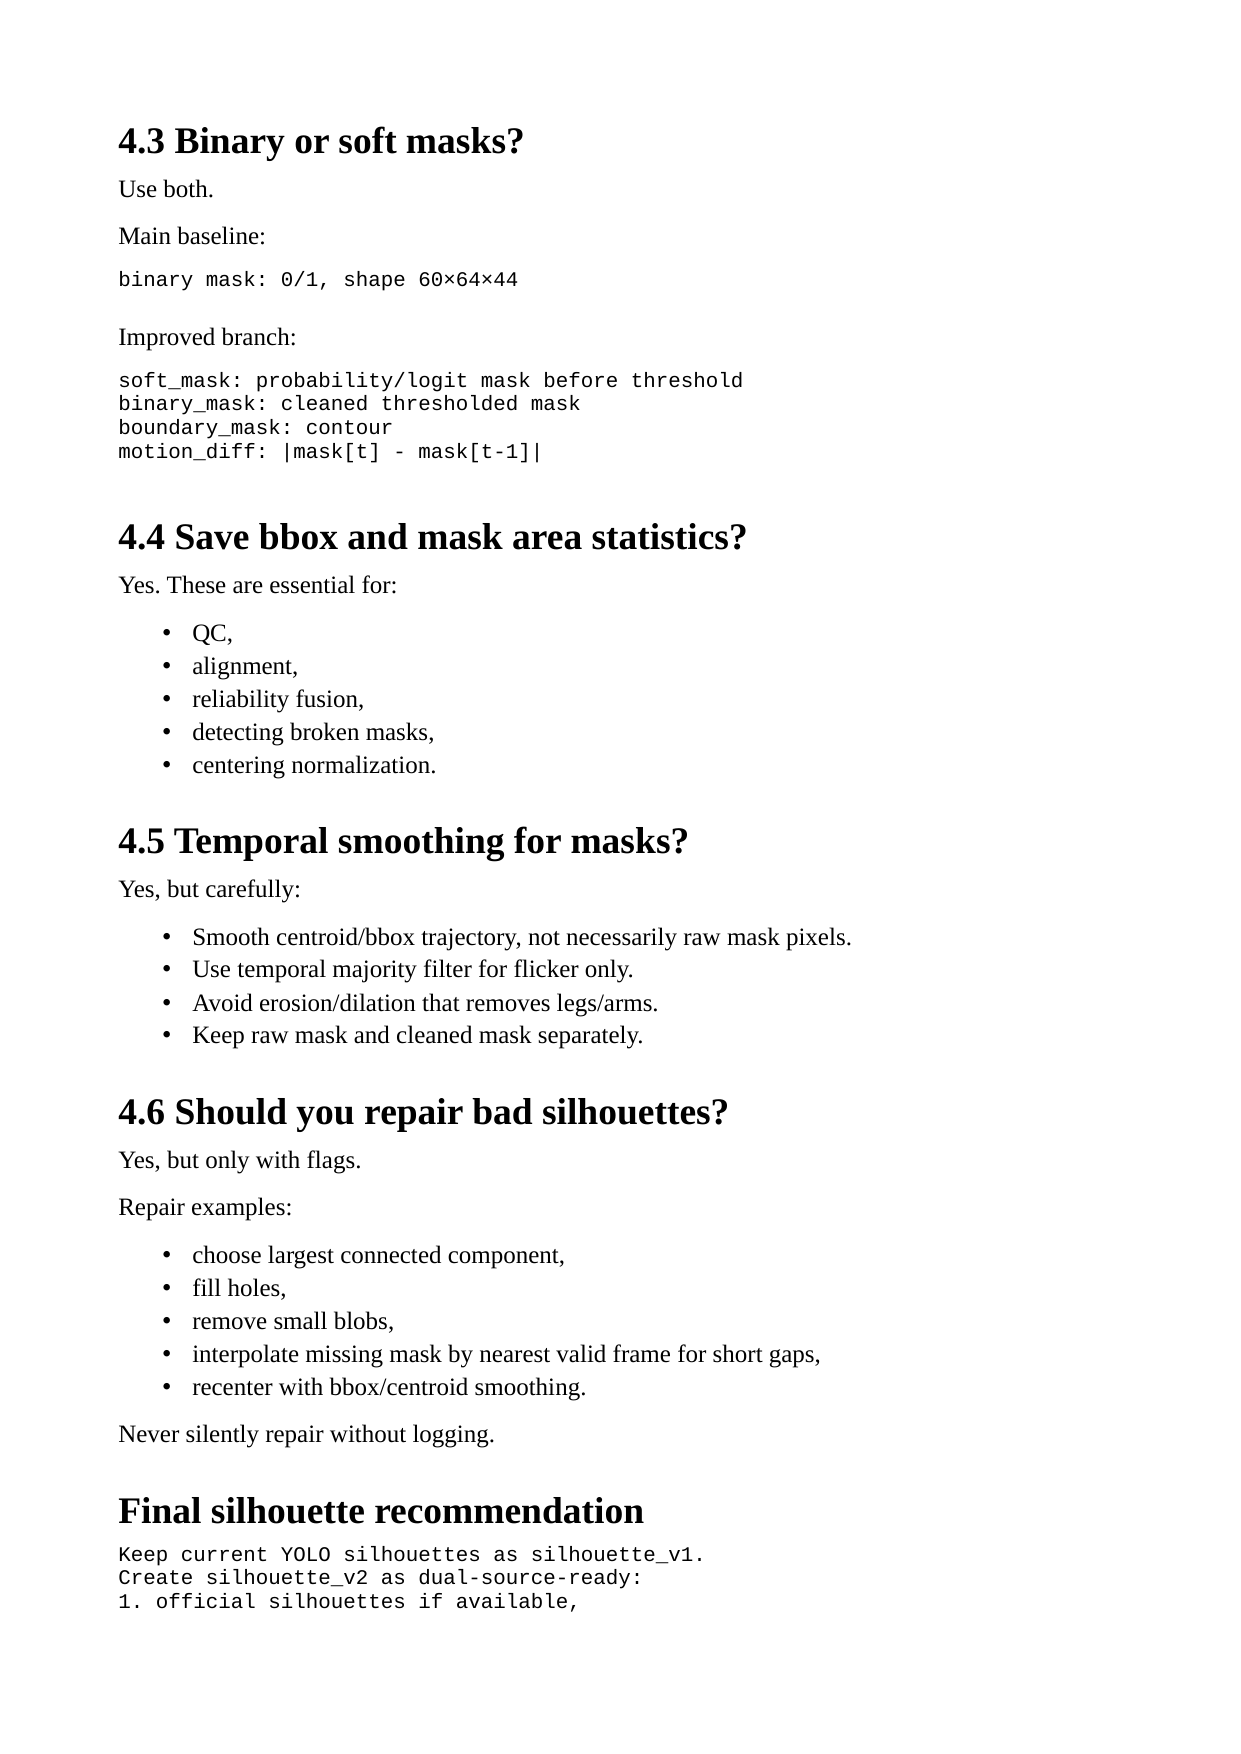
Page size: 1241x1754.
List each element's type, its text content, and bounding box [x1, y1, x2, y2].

list choose largest connected component, [162, 1240, 1122, 1269]
text binary_mask: cleaned thresholded mask [118, 393, 1122, 417]
text Create silhouette_v2 as dual-source-ready: [118, 1567, 1122, 1591]
text binary mask: 0/1, shape 60×64×44 [118, 269, 1122, 293]
text Yes, but carefully: [118, 874, 1122, 903]
list QC, [162, 618, 1122, 647]
subtitle 4.5 Temporal smoothing for masks? [118, 818, 1122, 861]
list remove small blobs, [162, 1306, 1122, 1335]
list interpolate missing mask by nearest valid frame for short gaps, [162, 1339, 1122, 1368]
subtitle 4.3 Binary or soft masks? [118, 118, 1122, 161]
text 1. official silhouettes if available, [118, 1591, 1122, 1614]
text Keep current YOLO silhouettes as silhouette_v1. [118, 1544, 1122, 1567]
list Keep raw mask and cleaned mask separately. [162, 1021, 1122, 1049]
text boundary_mask: contour [118, 417, 1122, 441]
text Never silently repair without logging. [118, 1419, 1122, 1448]
list recenter with bbox/centroid smoothing. [162, 1372, 1122, 1401]
text Improved branch: [118, 322, 1122, 351]
list detecting broken masks, [162, 717, 1122, 746]
list Avoid erosion/dilation that removes legs/arms. [162, 988, 1122, 1016]
list reliability fusion, [162, 684, 1122, 713]
subtitle Final silhouette recommendation [118, 1488, 1122, 1531]
text motion_diff: |mask[t] - mask[t-1]| [118, 441, 1122, 464]
subtitle 4.6 Should you repair bad silhouettes? [118, 1089, 1122, 1132]
list fill holes, [162, 1273, 1122, 1302]
text Main baseline: [118, 221, 1122, 250]
text Yes, but only with flags. [118, 1145, 1122, 1173]
list alignment, [162, 651, 1122, 679]
text Yes. These are essential for: [118, 570, 1122, 599]
list centering normalization. [162, 750, 1122, 779]
subtitle 4.4 Save bbox and mask area statistics? [118, 514, 1122, 558]
list Use temporal majority filter for flicker only. [162, 954, 1122, 983]
text Use both. [118, 174, 1122, 202]
text Repair examples: [118, 1192, 1122, 1221]
text soft_mask: probability/logit mask before threshold [118, 370, 1122, 393]
list Smooth centroid/bbox trajectory, not necessarily raw mask pixels. [162, 922, 1122, 950]
